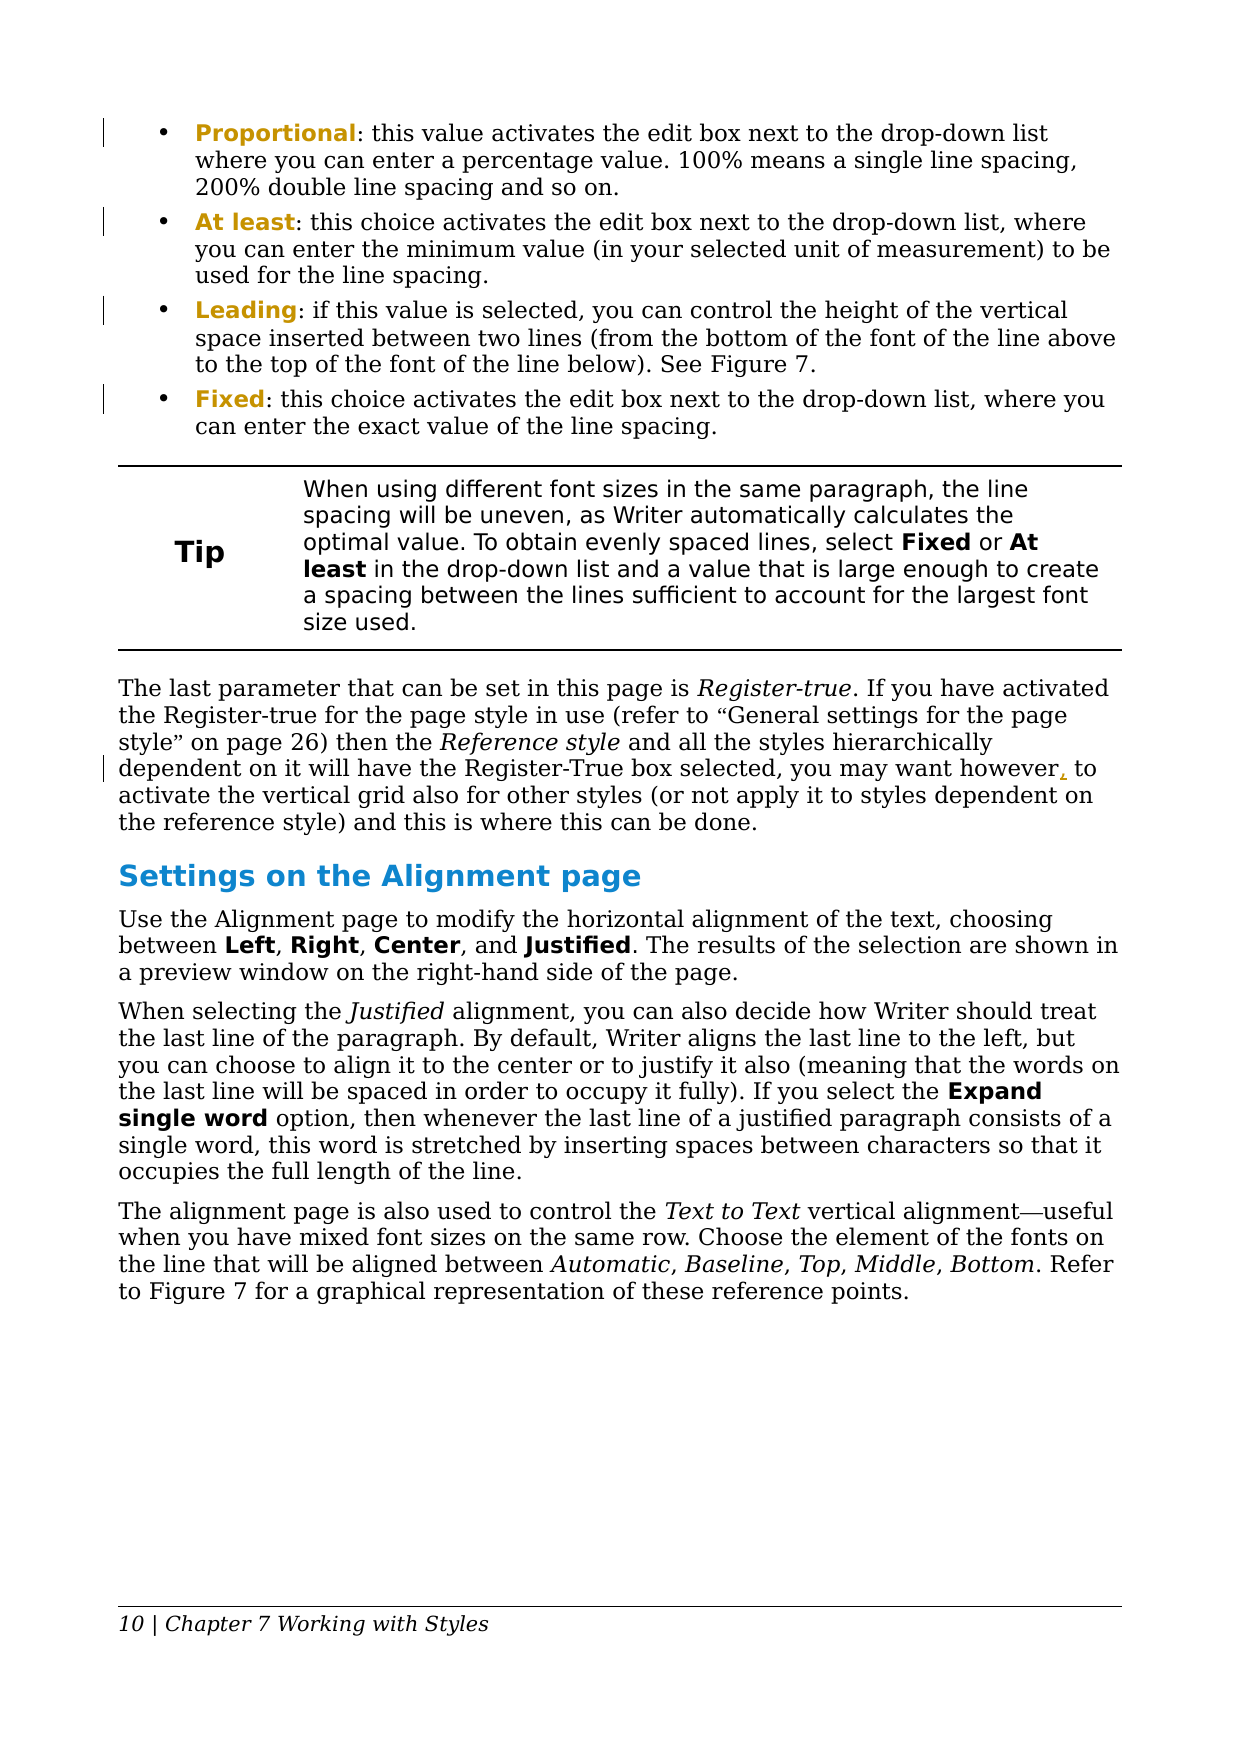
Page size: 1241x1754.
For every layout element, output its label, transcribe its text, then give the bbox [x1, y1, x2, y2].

list Leading: if this value is selected, you can control the height of the vertical space inserted between two lines (from the bottom of the font of the line above to the top of the font of the line below). See Figure 7. [156, 296, 1122, 378]
text Use the Alignment page to modify the horizontal alignment of the text, choosing between Left, Right, Center, and Justified. The results of the selection are shown in a preview window on the right-hand side of the page. [118, 906, 1122, 986]
subtitle Settings on the Alignment page [118, 860, 1122, 894]
text When selecting the Justified alignment, you can also decide how Writer should treat the last line of the paragraph. By default, Writer aligns the last line to the left, but you can choose to align it to the center or to justify it also (meaning that the words on the last line will be spaced in order to occupy it fully). If you select the Expand single word option, then whenever the last line of a justified paragraph consists of a single word, this word is stretched by inserting spaces between characters so that it occupies the full length of the line. [118, 998, 1122, 1185]
text The alignment page is also used to control the Text to Text vertical alignment—useful when you have mixed font sizes on the same row. Choose the element of the fonts on the line that will be aligned between Automatic, Baseline, Top, Middle, Bottom. Refer to Figure 7 for a graphical representation of these reference points. [118, 1198, 1122, 1304]
text The last parameter that can be set in this page is Register-true. If you have activated the Register-true for the page style in use (refer to “General settings for the page style” on page 26) then the Reference style and all the styles hierarchically dependent on it will have the Register-True box selected, you may want however, to activate the vertical grid also for other styles (or not apply it to styles dependent on the reference style) and this is where this can be done. [118, 675, 1122, 835]
list Proportional: this value activates the edit box next to the drop-down list where you can enter a percentage value. 100% means a single line spacing, 200% double line spacing and so on. [156, 118, 1122, 201]
table_header Tip [118, 467, 281, 649]
list Fixed: this choice activates the edit box next to the drop-down list, where you can enter the exact value of the line spacing. [156, 384, 1122, 440]
table_header When using different font sizes in the same paragraph, the line spacing will be uneven, as Writer automatically calculates the optimal value. To obtain evenly spaced lines, select Fixed or At least in the drop-down list and a value that is large enough to create a spacing between the lines sufficient to account for the largest font size used. [281, 467, 1122, 649]
list At least: this choice activates the edit box next to the drop-down list, where you can enter the minimum value (in your selected unit of measurement) to be used for the line spacing. [156, 207, 1122, 289]
